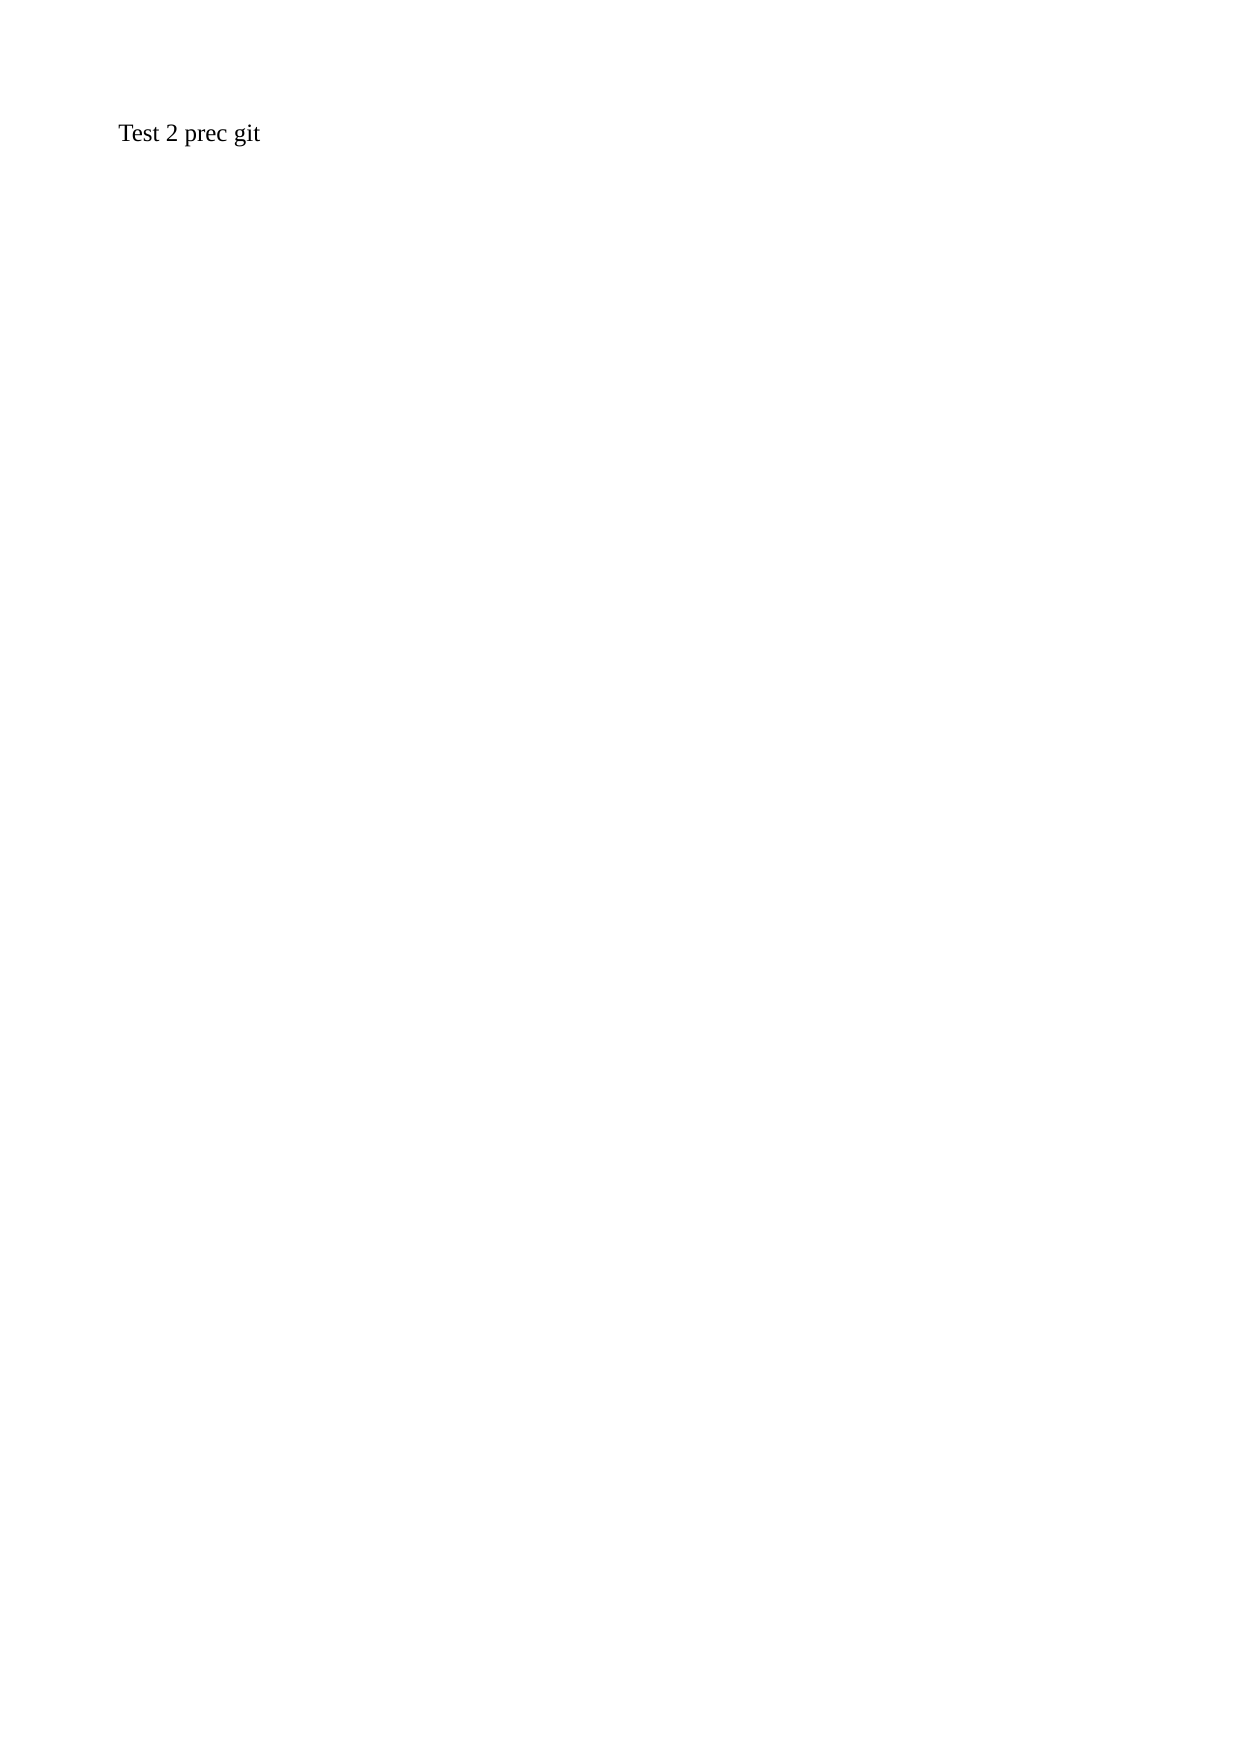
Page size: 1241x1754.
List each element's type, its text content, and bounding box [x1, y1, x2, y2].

text Test 2 prec git [118, 118, 1122, 147]
